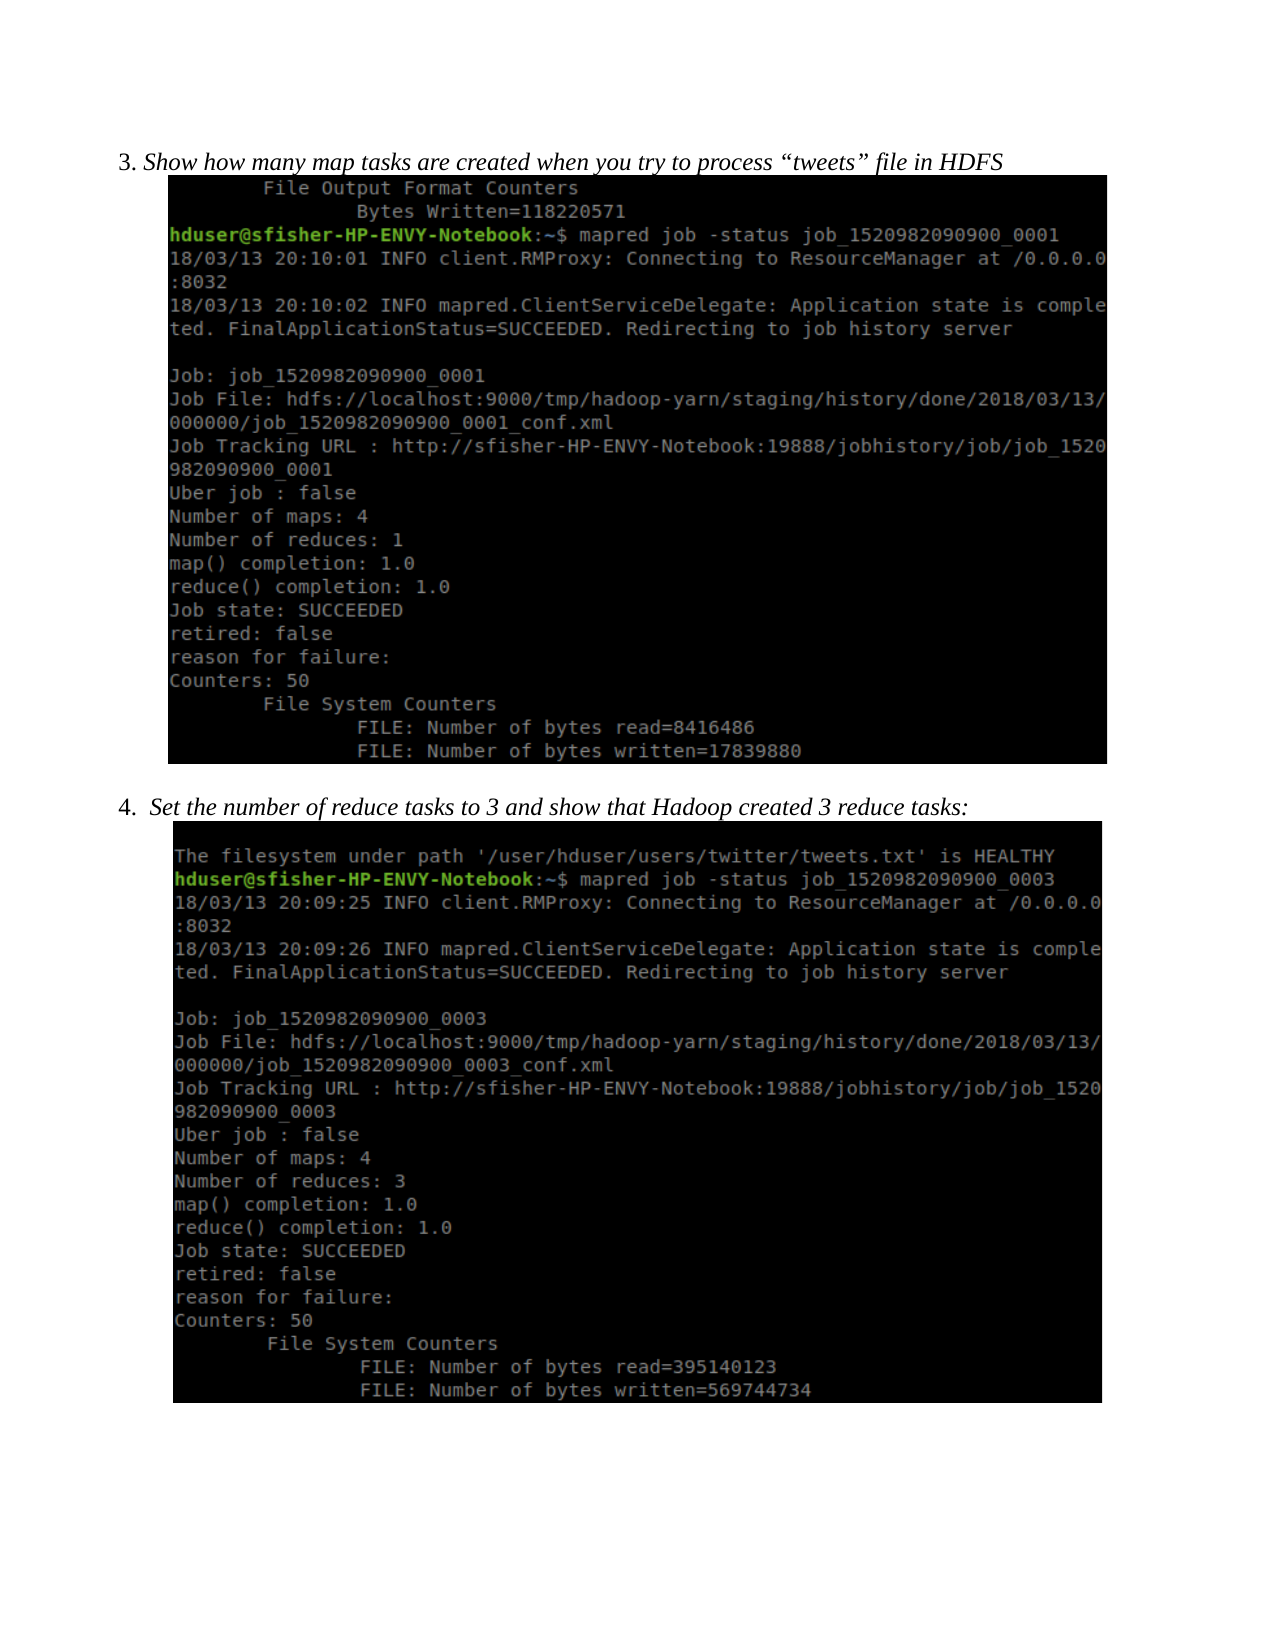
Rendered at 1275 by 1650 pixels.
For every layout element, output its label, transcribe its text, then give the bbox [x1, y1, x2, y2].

picture [168, 175, 1108, 764]
text 4. Set the number of reduce tasks to 3 and show that Hadoop created 3 reduce tasks: [118, 792, 1157, 821]
picture [173, 821, 1103, 1403]
text 3. Show how many map tasks are created when you try to process “tweets” file in HDFS [118, 147, 1157, 176]
